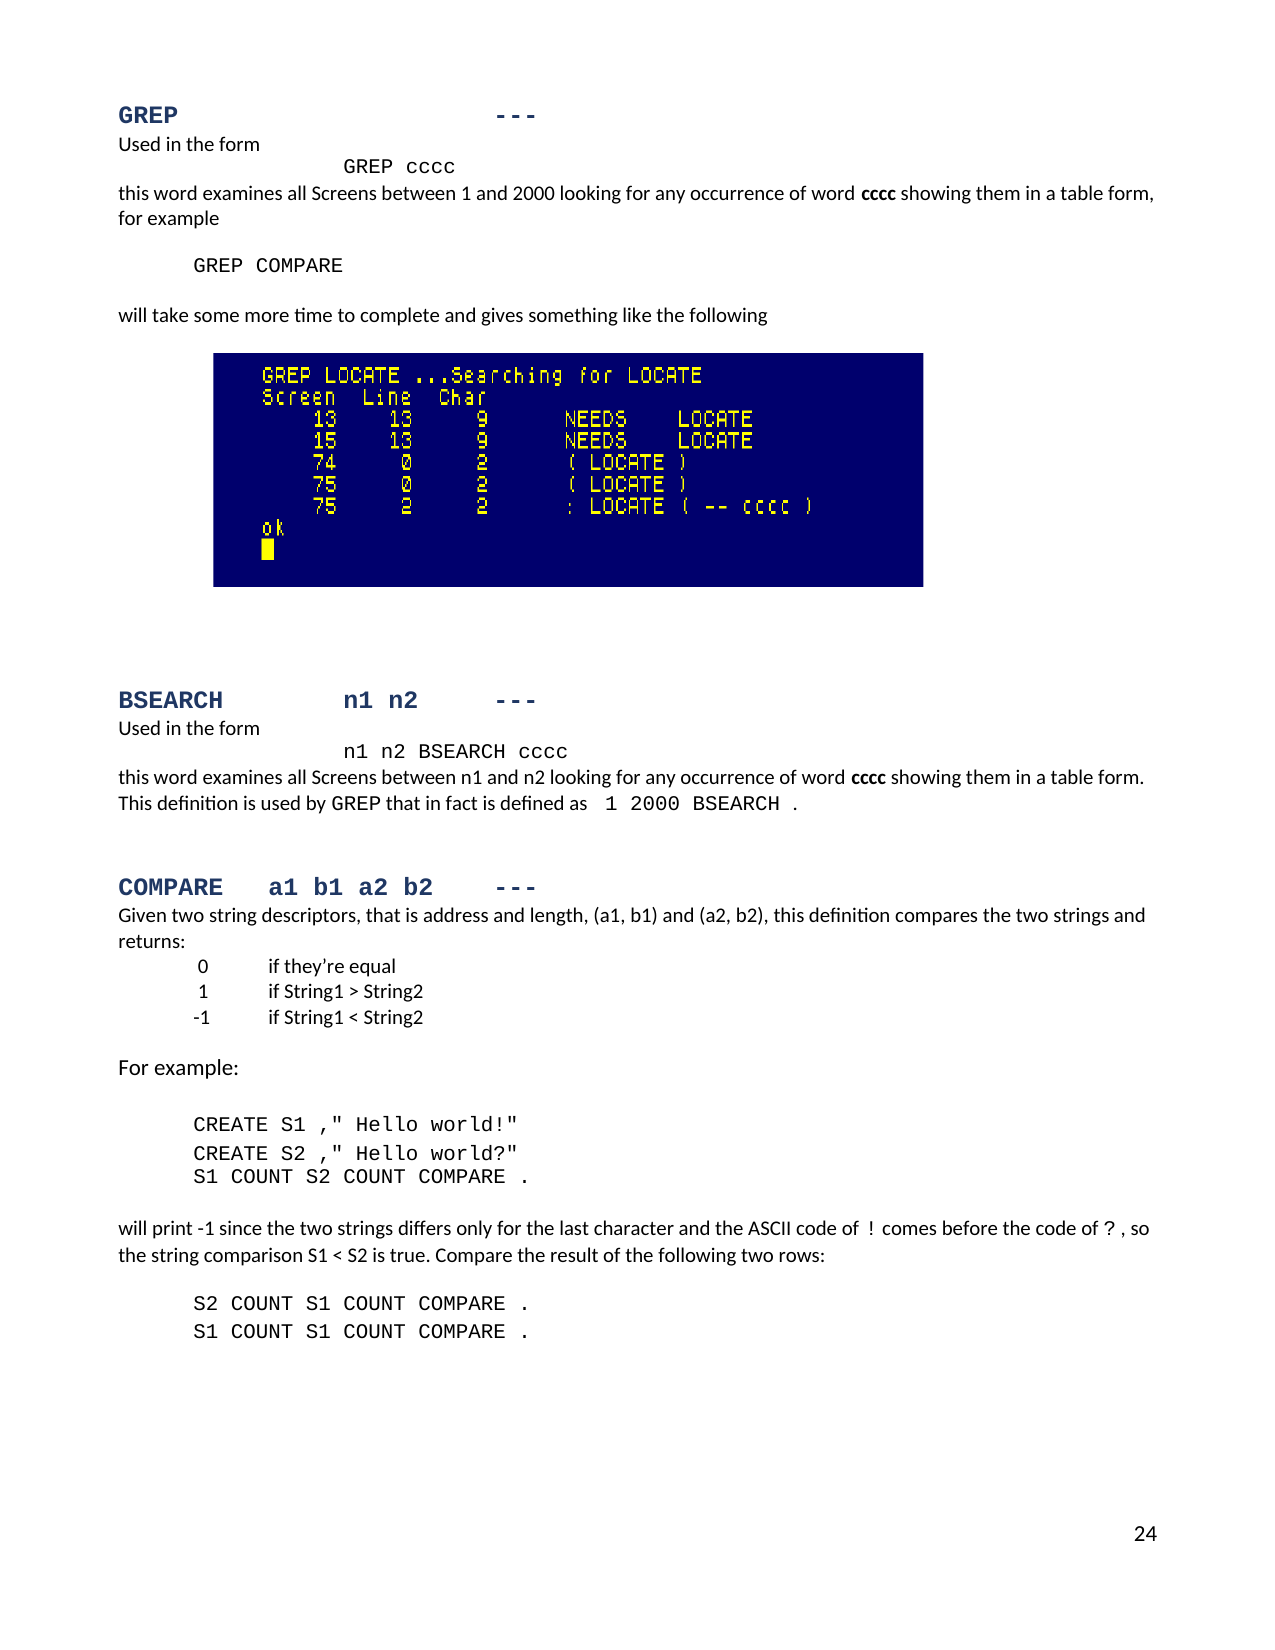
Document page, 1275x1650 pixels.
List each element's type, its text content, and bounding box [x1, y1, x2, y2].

text S2 COUNT S1 COUNT COMPARE . [118, 1293, 1157, 1316]
text S1 COUNT S1 COUNT COMPARE . [118, 1316, 1157, 1345]
subtitle COMPARE a1 b1 a2 b2 --- [118, 874, 1157, 902]
text For example: [118, 1053, 1157, 1081]
text n1 n2 BSEARCH cccc [118, 741, 1157, 764]
text CREATE S2 ," Hello world?" [118, 1138, 1157, 1166]
text Used in the form [118, 131, 1157, 157]
picture [213, 353, 924, 587]
text Used in the form [118, 716, 1157, 741]
text this word examines all Screens between 1 and 2000 looking for any occurrence of word cccc showing them in a table form, for example [118, 180, 1157, 231]
text will take some more time to complete and gives something like the following [118, 302, 1157, 327]
text 0 if they’re equal [193, 953, 1157, 979]
text 1 if String1 > String2 [193, 979, 1157, 1004]
text GREP COMPARE [118, 255, 1157, 278]
text this word examines all Screens between n1 and n2 looking for any occurrence of word cccc showing them in a table form. This definition is used by GREP that in fact is defined as 1 2000 BSEARCH . [118, 764, 1157, 816]
text Given two string descriptors, that is address and length, (a1, b1) and (a2, b2), this definition compares the two strings and returns: [118, 902, 1157, 953]
text GREP cccc [118, 157, 1157, 180]
subtitle GREP --- [118, 103, 1157, 131]
subtitle BSEARCH n1 n2 --- [118, 687, 1157, 716]
text CREATE S1 ," Hello world!" [118, 1109, 1157, 1138]
text -1 if String1 < String2 [193, 1004, 1157, 1029]
text will print -1 since the two strings differs only for the last character and the ASCII code of ! comes before the code of ? , so the string comparison S1 < S2 is true. Compare the result of the following two rows: [118, 1215, 1157, 1267]
text S1 COUNT S2 COUNT COMPARE . [118, 1166, 1157, 1190]
